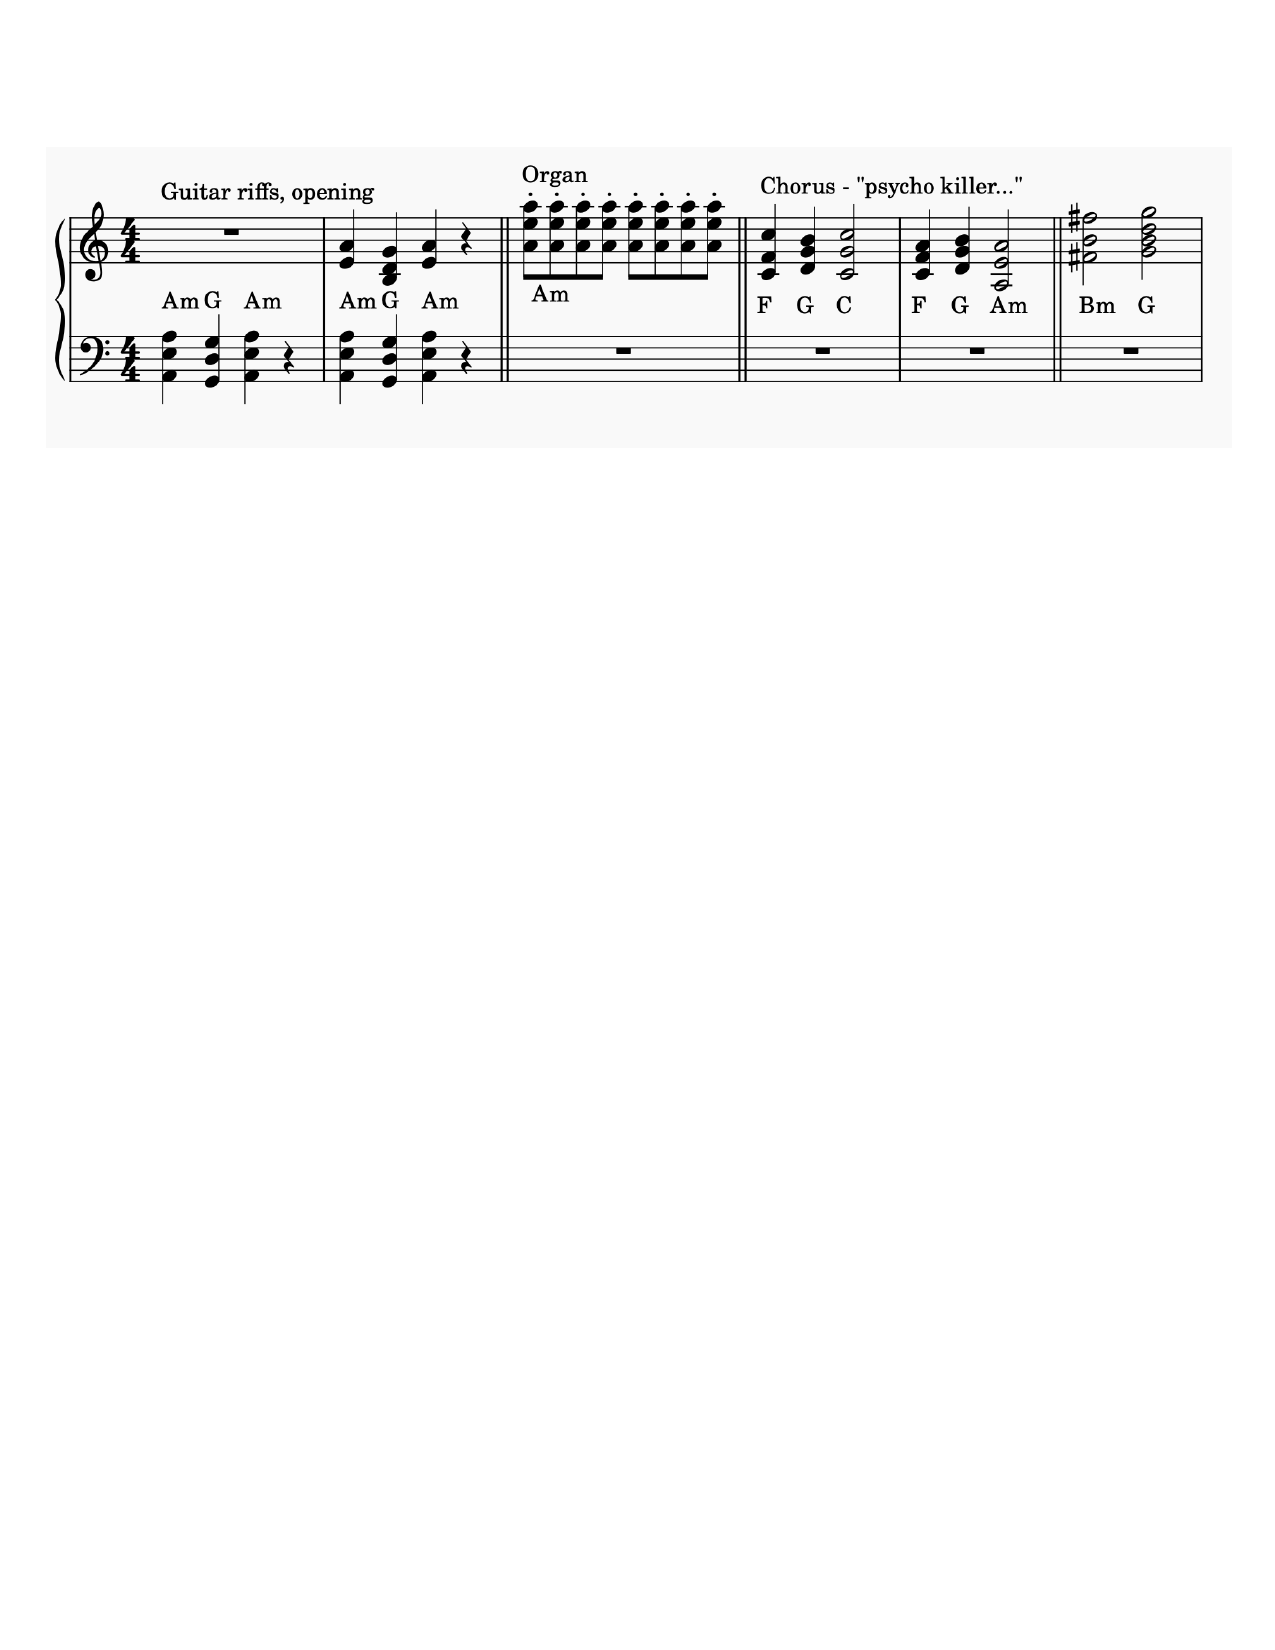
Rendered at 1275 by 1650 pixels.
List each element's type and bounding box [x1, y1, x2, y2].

picture [46, 147, 1232, 448]
